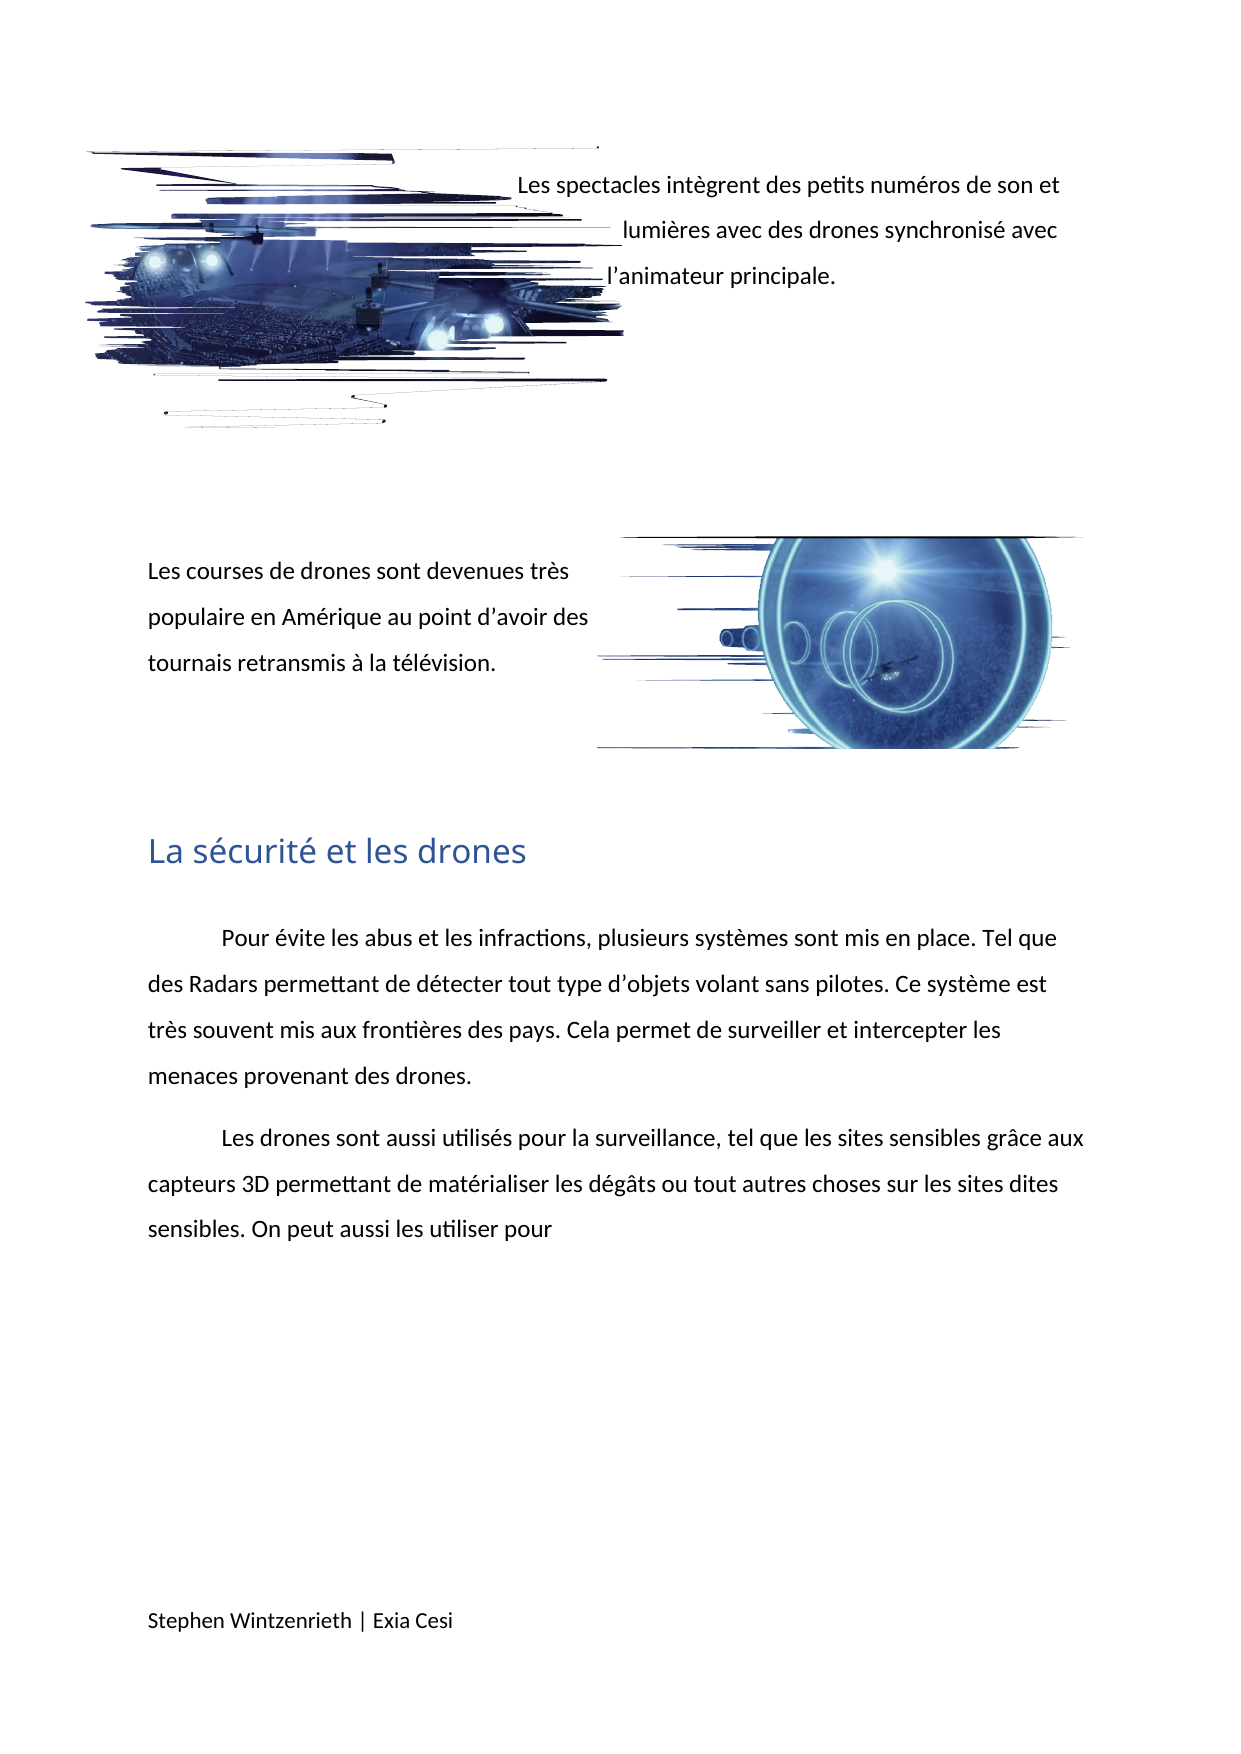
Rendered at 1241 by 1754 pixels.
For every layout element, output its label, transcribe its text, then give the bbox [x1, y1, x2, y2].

text Les spectacles intègrent des petits numéros de son et lumières avec des drones synchronisé avec l’animateur principale. [148, 173, 547, 223]
text Pour évite les abus et les infractions, plusieurs systèmes sont mis en place. Tel que des Radars permettant de détecter tout type d’objets volant sans pilotes. Ce système est très souvent mis aux frontières des pays. Cela permet de surveiller et intercepter les menaces provenant des drones. [148, 923, 1093, 1090]
text Les courses de drones sont devenues très populaire en Amérique au point d’avoir des tournais retransmis à la télévision. [148, 556, 770, 677]
subtitle La sécurité et les drones [148, 827, 1093, 873]
text [1037, 556, 1093, 677]
text Les spectacles intègrent des petits numéros de son et lumières avec des drones synchronisé avec l’animateur principale. [165, 169, 1093, 291]
text Les drones sont aussi utilisés pour la surveillance, tel que les sites sensibles grâce aux capteurs 3D permettant de matérialiser les dégâts ou tout autres choses sur les sites dites sensibles. On peut aussi les utiliser pour [148, 1122, 1093, 1244]
